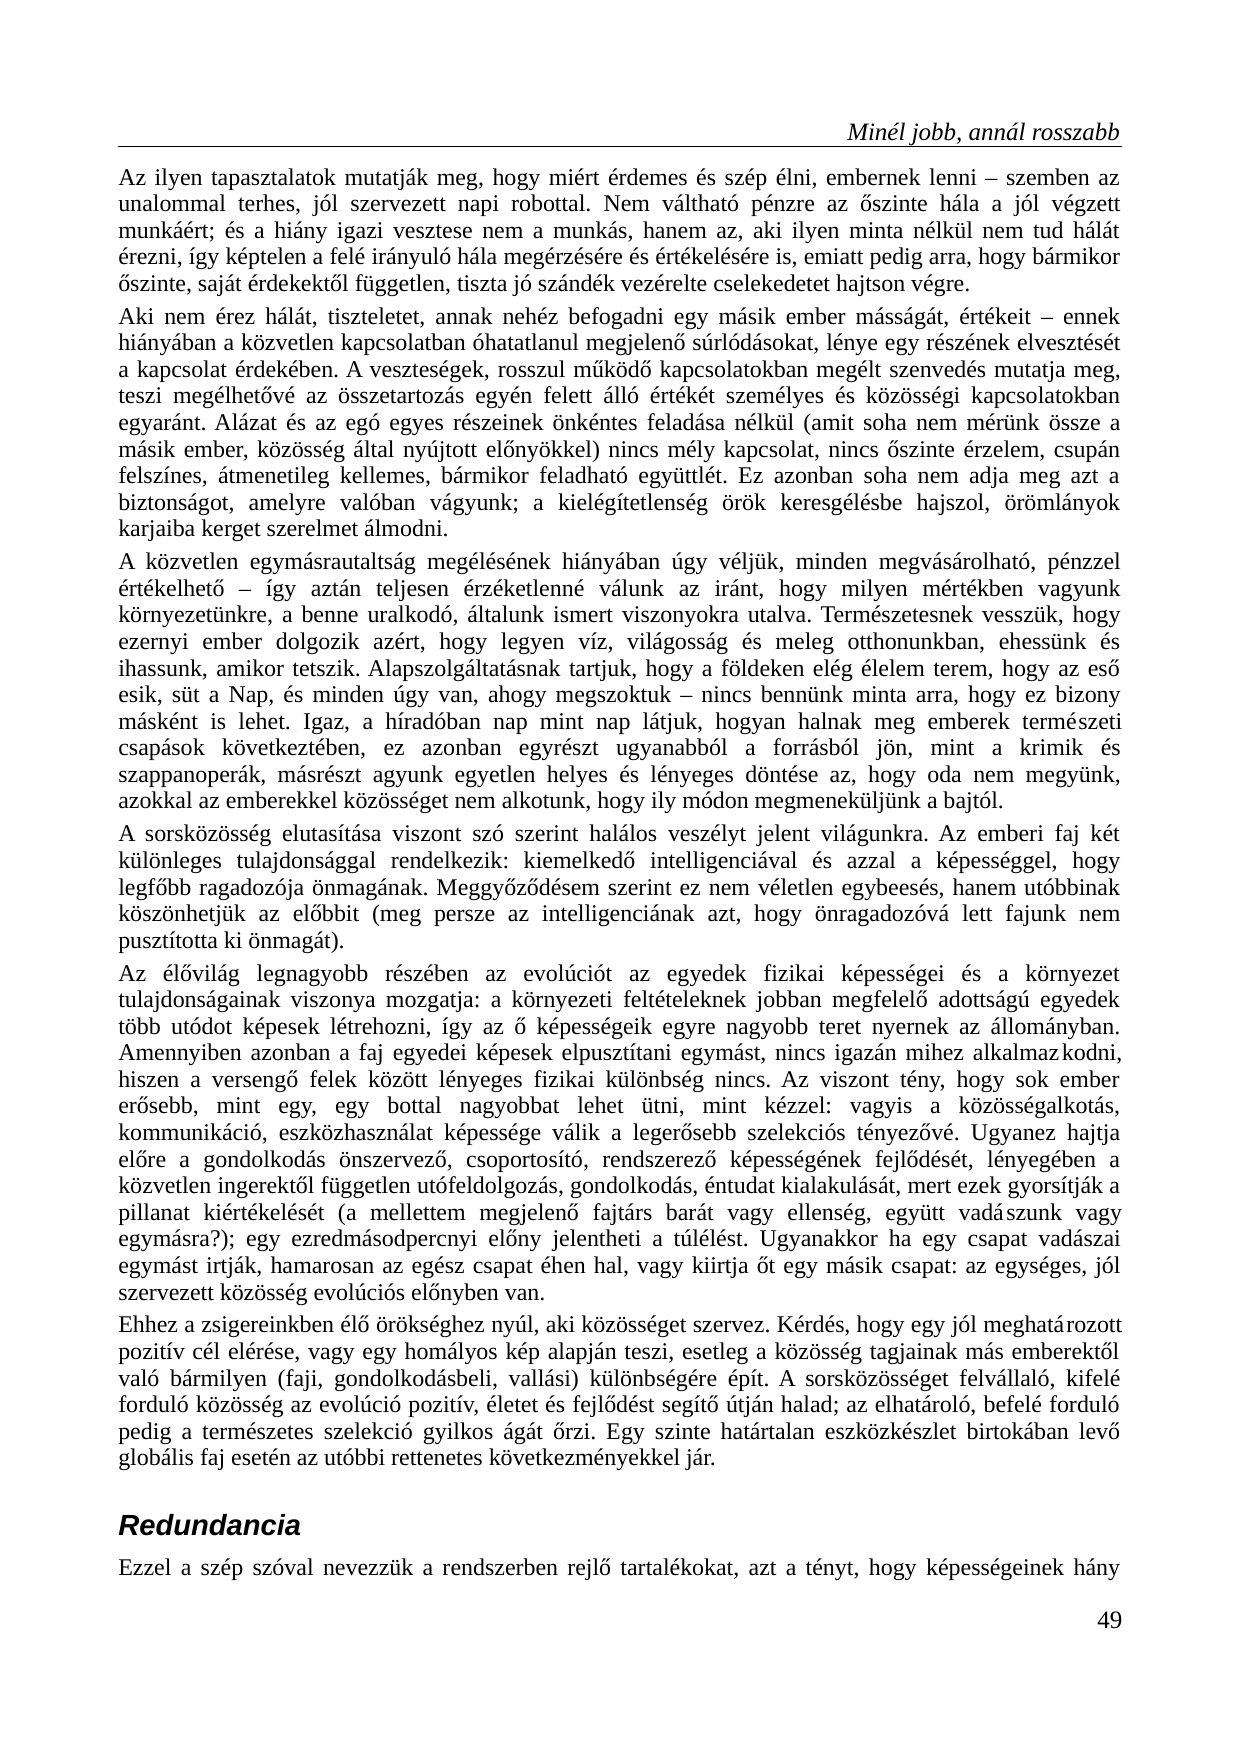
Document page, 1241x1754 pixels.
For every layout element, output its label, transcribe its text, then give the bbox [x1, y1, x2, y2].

text A sorsközösség elutasítása viszont szó szerint halálos veszélyt jelent világunkra. Az emberi faj két különleges tulajdonsággal rendelkezik: kiemelkedő intelligenciával és azzal a képességgel, hogy legfőbb ragadozója önmagának. Meggyőződésem szerint ez nem véletlen egybeesés, hanem utóbbinak köszönhetjük az előbbit (meg persze az intelligenciának azt, hogy önragadozóvá lett fajunk nem pusztította ki önmagát). [118, 821, 1122, 953]
text A közvetlen egymásrautaltság megélésének hiányában úgy véljük, minden megvásárolható, pénzzel értékelhető – így aztán teljesen érzéketlenné válunk az iránt, hogy milyen mértékben vagyunk környezetünkre, a benne uralkodó, általunk ismert viszonyokra utalva. Természetesnek vesszük, hogy ezernyi ember dolgozik azért, hogy legyen víz, világosság és meleg otthonunkban, ehessünk és ihassunk, amikor tetszik. Alapszolgáltatásnak tartjuk, hogy a földeken elég élelem terem, hogy az eső esik, süt a Nap, és minden úgy van, ahogy megszoktuk – nincs bennünk minta arra, hogy ez bizony másként is lehet. Igaz, a híradóban nap mint nap látjuk, hogyan halnak meg emberek termé­szeti csapások következtében, ez azonban egyrészt ugyanabból a forrásból jön, mint a krimik és szappanoperák, másrészt agyunk egyetlen helyes és lényeges döntése az, hogy oda nem megyünk, azokkal az emberekkel közösséget nem alkotunk, hogy ily módon megmeneküljünk a bajtól. [118, 548, 1122, 814]
text Az ilyen tapasztalatok mutatják meg, hogy miért érdemes és szép élni, embernek lenni – szemben az unalommal terhes, jól szervezett napi robottal. Nem váltható pénzre az őszinte hála a jól végzett munkáért; és a hiány igazi vesztese nem a munkás, hanem az, aki ilyen minta nélkül nem tud hálát érezni, így képtelen a felé irányuló hála megérzésére és értékelésére is, emiatt pedig arra, hogy bármikor őszinte, saját érdekektől független, tiszta jó szándék vezérelte cselekedetet hajtson végre. [118, 164, 1122, 296]
text Ezzel a szép szóval nevezzük a rendszerben rejlő tartalékokat, azt a tényt, hogy képességeinek hány [118, 1553, 1122, 1580]
text Ehhez a zsigereinkben élő örökséghez nyúl, aki közösséget szervez. Kérdés, hogy egy jól meghatá­rozott pozitív cél elérése, vagy egy homályos kép alapján teszi, esetleg a közösség tagjainak más emberektől való bármilyen (faji, gondolkodásbeli, vallási) különbségére épít. A sorsközösséget felvállaló, kifelé forduló közösség az evolúció pozitív, életet és fejlődést segítő útján halad; az elhatároló, befelé forduló pedig a természetes szelekció gyilkos ágát őrzi. Egy szinte határtalan eszközkészlet birtokában levő globális faj esetén az utóbbi rettenetes következményekkel jár. [118, 1312, 1122, 1471]
text Az élővilág legnagyobb részében az evolúciót az egyedek fizikai képességei és a környezet tulajdonságainak viszonya mozgatja: a környezeti feltételeknek jobban megfelelő adottságú egyedek több utódot képesek létrehozni, így az ő képességeik egyre nagyobb teret nyernek az állományban. Amennyiben azonban a faj egyedei képesek elpusztítani egymást, nincs igazán mihez alkalmaz­kodni, hiszen a versengő felek között lényeges fizikai különbség nincs. Az viszont tény, hogy sok ember erősebb, mint egy, egy bottal nagyobbat lehet ütni, mint kézzel: vagyis a közösségalkotás, kommunikáció, eszközhasználat képessége válik a legerősebb szelekciós tényezővé. Ugyanez hajtja előre a gondolkodás önszervező, csoportosító, rendszerező képességének fejlődését, lényegében a közvetlen ingerektől független utófeldolgozás, gondolkodás, éntudat kialakulását, mert ezek gyorsítják a pillanat kiértékelését (a mellettem megjelenő fajtárs barát vagy ellenség, együtt vadá­szunk vagy egymásra?); egy ezredmásodpercnyi előny jelentheti a túlélést. Ugyanakkor ha egy csapat vadászai egymást irtják, hamarosan az egész csapat éhen hal, vagy kiirtja őt egy másik csapat: az egységes, jól szervezett közösség evolúciós előnyben van. [118, 960, 1122, 1305]
subtitle Redundancia [118, 1508, 1122, 1541]
text Aki nem érez hálát, tiszteletet, annak nehéz befogadni egy másik ember másságát, értékeit – ennek hiányában a közvetlen kapcsolatban óhatatlanul megjelenő súrlódásokat, lénye egy részének elvesztését a kapcsolat érdekében. A veszteségek, rosszul működő kapcsolatokban megélt szenvedés mutatja meg, teszi megélhetővé az összetartozás egyén felett álló értékét személyes és közösségi kapcsolatokban egyaránt. Alázat és az egó egyes részeinek önkéntes feladása nélkül (amit soha nem mérünk össze a másik ember, közösség által nyújtott előnyökkel) nincs mély kapcsolat, nincs őszinte érzelem, csupán felszínes, átmenetileg kellemes, bármikor feladható együttlét. Ez azonban soha nem adja meg azt a biztonságot, amelyre valóban vágyunk; a kielégítetlenség örök keresgélésbe hajszol, örömlányok karjaiba kerget szerelmet álmodni. [118, 303, 1122, 542]
